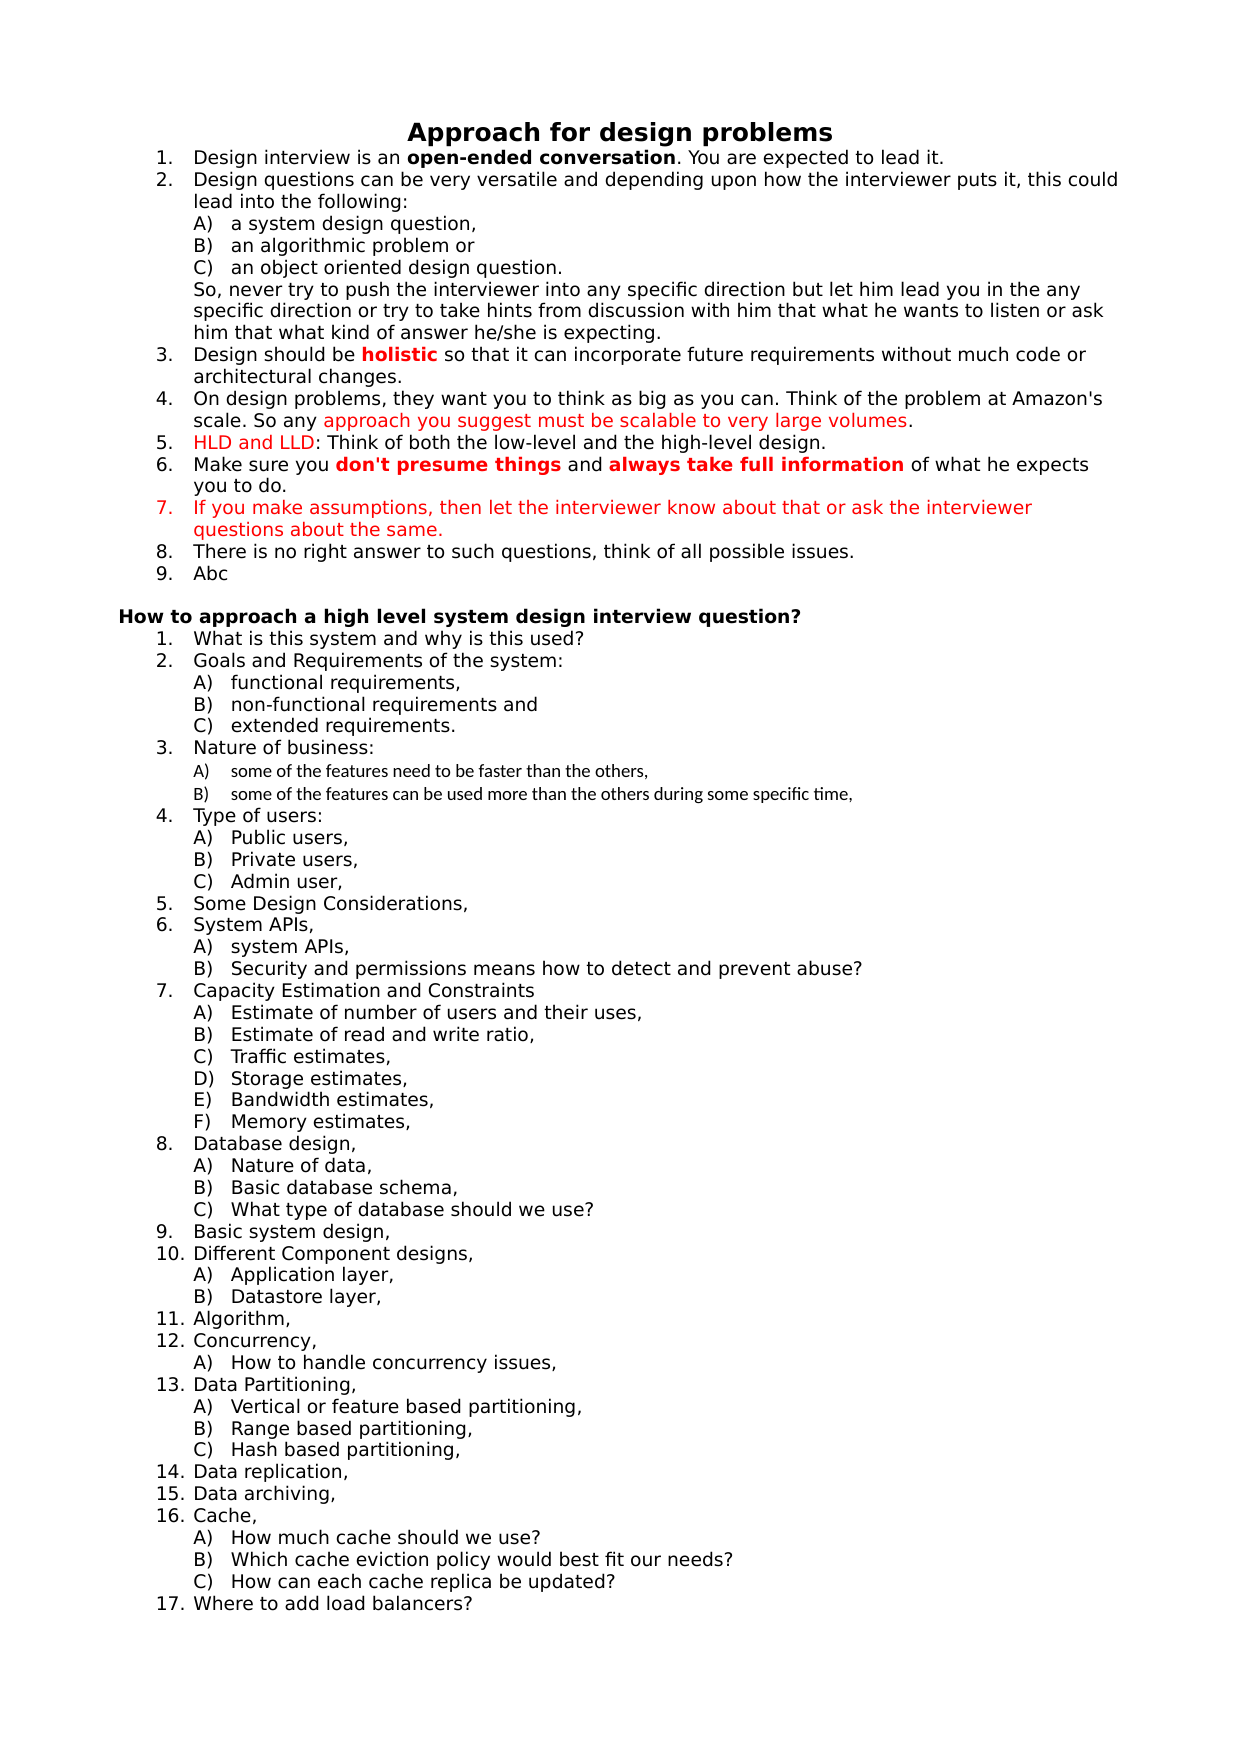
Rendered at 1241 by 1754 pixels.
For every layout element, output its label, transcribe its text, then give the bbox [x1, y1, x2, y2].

list If you make assumptions, then let the interviewer know about that or ask the interviewer questions about the same. [156, 497, 1122, 541]
list How much cache should we use? [193, 1527, 1122, 1549]
list Design should be holistic so that it can incorporate future requirements without much code or architectural changes. [156, 344, 1122, 388]
list some of the features need to be faster than the others, [193, 759, 1122, 782]
list On design problems, they want you to think as big as you can. Think of the problem at Amazon's scale. So any approach you suggest must be scalable to very large volumes. [156, 388, 1122, 432]
list Goals and Requirements of the system: [156, 650, 1122, 672]
list Algorithm, [156, 1308, 1122, 1330]
list some of the features can be used more than the others during some specific time, [193, 782, 1122, 805]
list Data archiving, [156, 1483, 1122, 1505]
list Public users, [193, 827, 1122, 849]
list How can each cache replica be updated? [193, 1571, 1122, 1592]
list Which cache eviction policy would best fit our needs? [193, 1549, 1122, 1571]
text How to approach a high level system design interview question? [118, 606, 1122, 628]
list Memory estimates, [193, 1111, 1122, 1133]
list Basic system design, [156, 1221, 1122, 1242]
list Traffic estimates, [193, 1046, 1122, 1067]
list HLD and LLD: Think of both the low-level and the high-level design. [156, 432, 1122, 453]
list Database design, [156, 1133, 1122, 1155]
list Admin user, [193, 871, 1122, 892]
list Type of users: [156, 805, 1122, 827]
list How to handle concurrency issues, [193, 1352, 1122, 1374]
list Different Component designs, [156, 1242, 1122, 1264]
list Basic database schema, [193, 1177, 1122, 1199]
list Estimate of number of users and their uses, [193, 1002, 1122, 1024]
list Vertical or feature based partitioning, [193, 1396, 1122, 1417]
list Nature of data, [193, 1155, 1122, 1177]
list Concurrency, [156, 1330, 1122, 1352]
list Data Partitioning, [156, 1374, 1122, 1396]
list Bandwidth estimates, [193, 1089, 1122, 1111]
list Range based partitioning, [193, 1417, 1122, 1439]
list Estimate of read and write ratio, [193, 1024, 1122, 1046]
list Hash based partitioning, [193, 1439, 1122, 1461]
list System APIs, [156, 914, 1122, 936]
list Application layer, [193, 1264, 1122, 1286]
list Cache, [156, 1505, 1122, 1527]
list Design interview is an open-ended conversation. You are expected to lead it. [156, 147, 1122, 169]
list Design questions can be very versatile and depending upon how the interviewer puts it, this could lead into the following: [156, 169, 1122, 213]
list Make sure you don't presume things and always take full information of what he expects you to do. [156, 453, 1122, 497]
list extended requirements. [193, 715, 1122, 737]
list Capacity Estimation and Constraints [156, 980, 1122, 1002]
list a system design question, [193, 213, 1122, 235]
list Data replication, [156, 1461, 1122, 1483]
list an object oriented design question. [193, 257, 1122, 278]
list So, never try to push the interviewer into any specific direction but let him lead you in the any specific direction or try to take hints from discussion with him that what he wants to listen or ask him that what kind of answer he/she is expecting. [156, 278, 1122, 344]
list What is this system and why is this used? [156, 628, 1122, 650]
list There is no right answer to such questions, think of all possible issues. [156, 541, 1122, 563]
list system APIs, [193, 936, 1122, 958]
list Security and permissions means how to detect and prevent abuse? [193, 958, 1122, 980]
list Private users, [193, 849, 1122, 871]
list Storage estimates, [193, 1067, 1122, 1089]
list an algorithmic problem or [193, 235, 1122, 257]
list Abc [156, 563, 1122, 585]
list Where to add load balancers? [156, 1592, 1122, 1614]
list Nature of business: [156, 737, 1122, 759]
list Datastore layer, [193, 1286, 1122, 1308]
list functional requirements, [193, 672, 1122, 693]
list non-functional requirements and [193, 693, 1122, 715]
list Some Design Considerations, [156, 892, 1122, 914]
list What type of database should we use? [193, 1199, 1122, 1221]
text Approach for design problems [118, 118, 1122, 147]
